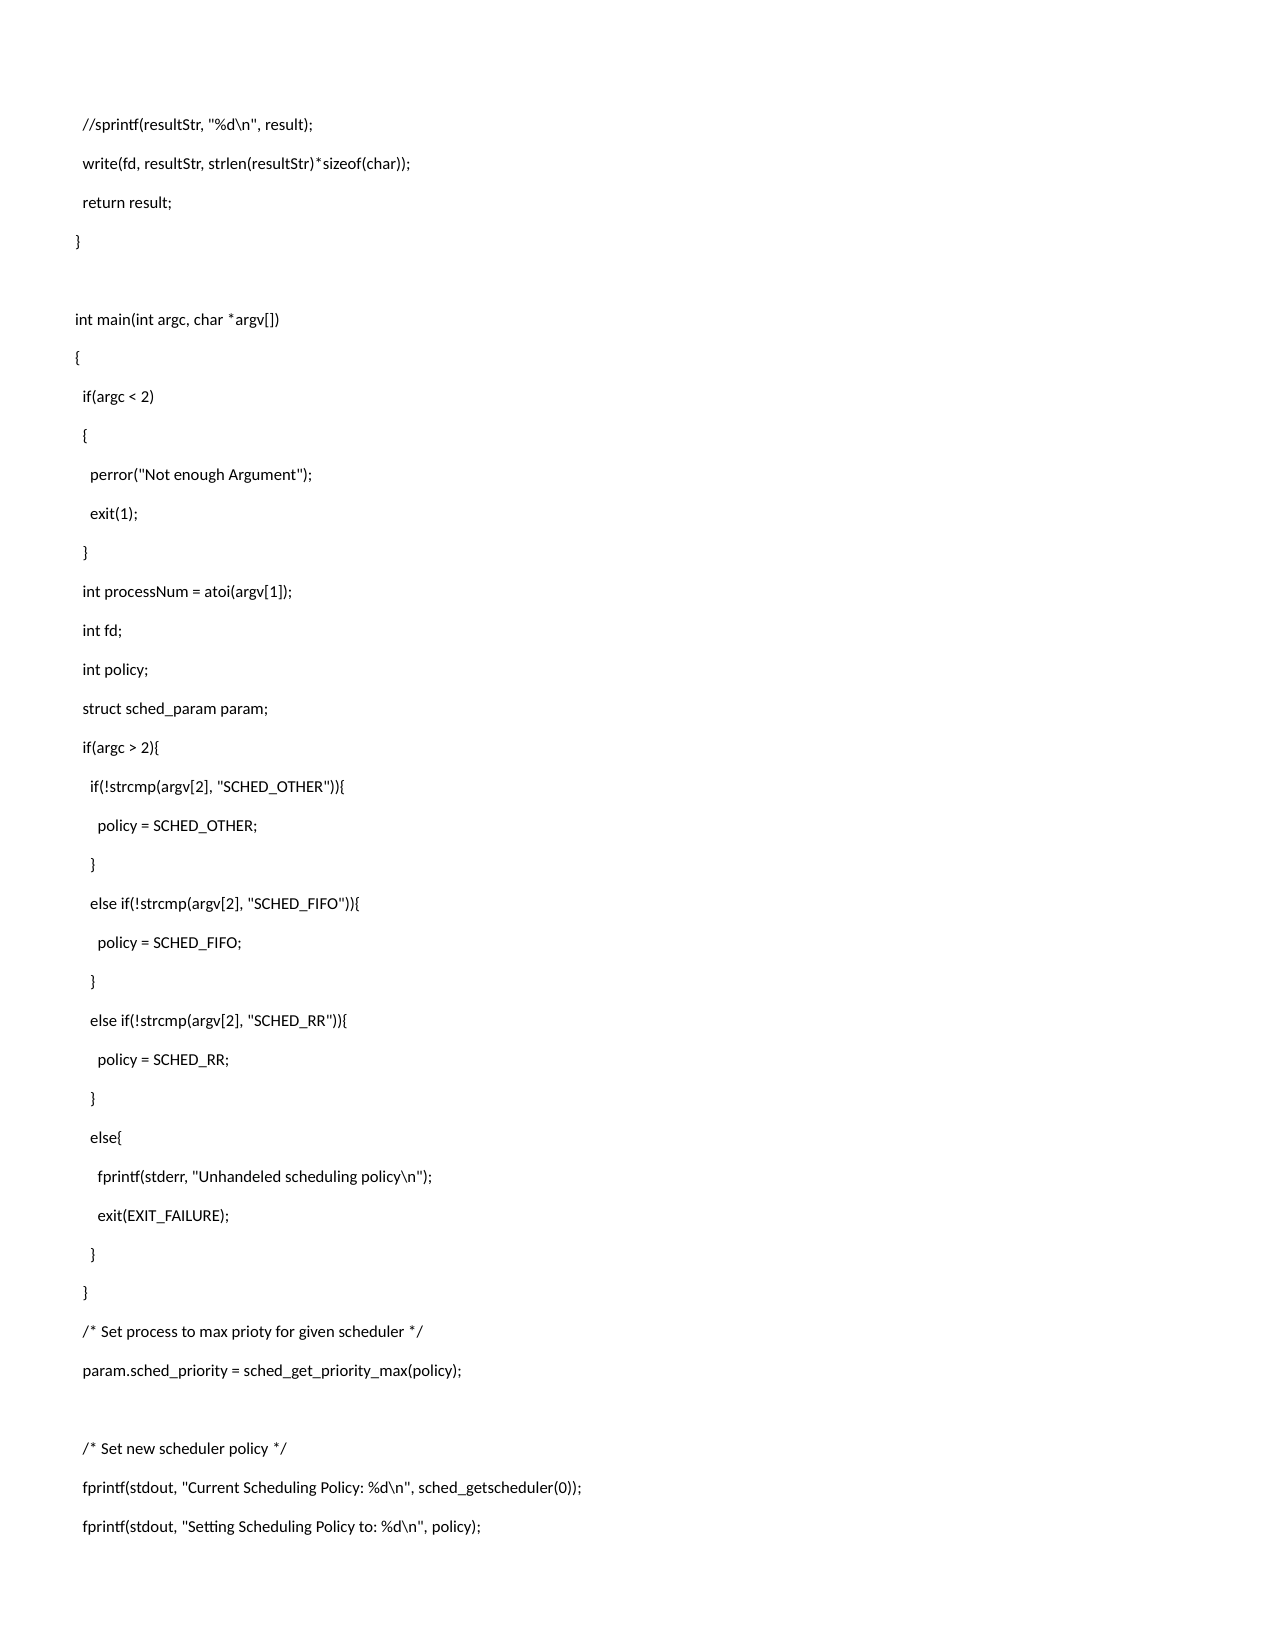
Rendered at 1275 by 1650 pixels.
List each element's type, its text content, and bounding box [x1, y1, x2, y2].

text fprintf(stderr, "Unhandeled scheduling policy\n"); [75, 1166, 1200, 1186]
text else{ [75, 1127, 1200, 1147]
text { [75, 426, 1200, 446]
text } [75, 542, 1200, 563]
text /* Set process to max prioty for given scheduler */ [75, 1322, 1200, 1342]
text int policy; [75, 659, 1200, 680]
text } [75, 1283, 1200, 1303]
text write(fd, resultStr, strlen(resultStr)*sizeof(char)); [75, 153, 1200, 173]
text int fd; [75, 620, 1200, 641]
text exit(EXIT_FAILURE); [75, 1205, 1200, 1225]
text fprintf(stdout, "Current Scheduling Policy: %d\n", sched_getscheduler(0)); [75, 1477, 1200, 1498]
text fprintf(stdout, "Setting Scheduling Policy to: %d\n", policy); [75, 1516, 1200, 1537]
text policy = SCHED_OTHER; [75, 815, 1200, 836]
text } [75, 854, 1200, 874]
text return result; [75, 192, 1200, 212]
text } [75, 231, 1200, 251]
text else if(!strcmp(argv[2], "SCHED_RR")){ [75, 1010, 1200, 1030]
text param.sched_priority = sched_get_priority_max(policy); [75, 1361, 1200, 1381]
text } [75, 1244, 1200, 1264]
text int main(int argc, char *argv[]) [75, 309, 1200, 329]
text /* Set new scheduler policy */ [75, 1438, 1200, 1459]
text { [75, 348, 1200, 368]
text if(!strcmp(argv[2], "SCHED_OTHER")){ [75, 776, 1200, 797]
text else if(!strcmp(argv[2], "SCHED_FIFO")){ [75, 893, 1200, 913]
text exit(1); [75, 503, 1200, 524]
text perror("Not enough Argument"); [75, 464, 1200, 485]
text } [75, 1088, 1200, 1108]
text policy = SCHED_FIFO; [75, 932, 1200, 952]
text struct sched_param param; [75, 698, 1200, 719]
text policy = SCHED_RR; [75, 1049, 1200, 1069]
text if(argc > 2){ [75, 737, 1200, 758]
text if(argc < 2) [75, 387, 1200, 407]
text //sprintf(resultStr, "%d\n", result); [75, 114, 1200, 134]
text } [75, 971, 1200, 991]
text int processNum = atoi(argv[1]); [75, 581, 1200, 602]
